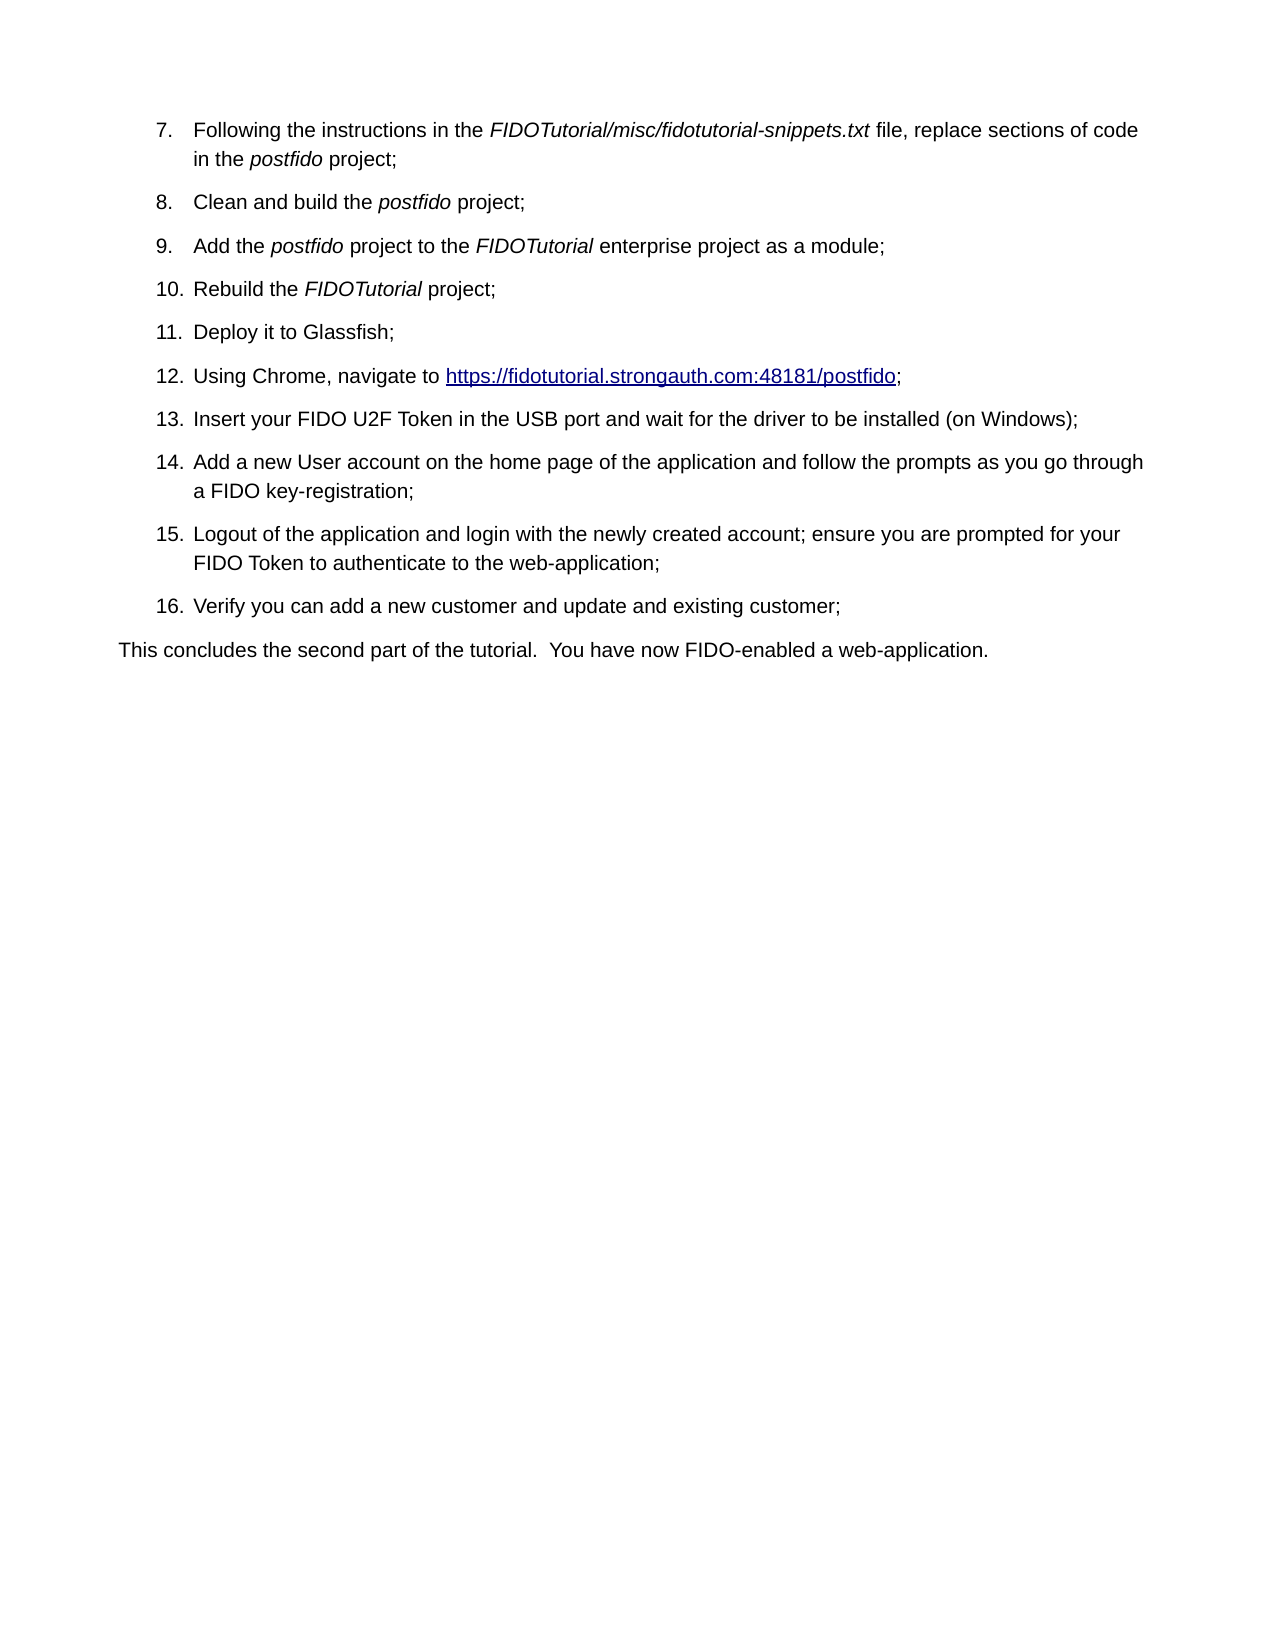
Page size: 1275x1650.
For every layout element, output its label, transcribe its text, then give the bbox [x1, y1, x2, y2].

list Add the postfido project to the FIDOTutorial enterprise project as a module; [156, 233, 1157, 257]
list Following the instructions in the FIDOTutorial/misc/fidotutorial-snippets.txt file, replace sections of code in the postfido project; [156, 118, 1157, 171]
text This concludes the second part of the tutorial. You have now FIDO-enabled a web-application. [118, 638, 1157, 662]
list Logout of the application and login with the newly created account; ensure you are prompted for your FIDO Token to authenticate to the web-application; [156, 522, 1157, 575]
list Using Chrome, navigate to https://fidotutorial.strongauth.com:48181/postfido; [156, 363, 1157, 387]
list Deploy it to Glassfish; [156, 320, 1157, 344]
list Clean and build the postfido project; [156, 190, 1157, 214]
list Insert your FIDO U2F Token in the USB port and wait for the driver to be installed (on Windows); [156, 407, 1157, 431]
list Rebuild the FIDOTutorial project; [156, 277, 1157, 301]
list Add a new User account on the home page of the application and follow the prompts as you go through a FIDO key-registration; [156, 450, 1157, 503]
list Verify you can add a new customer and update and existing customer; [156, 594, 1157, 618]
